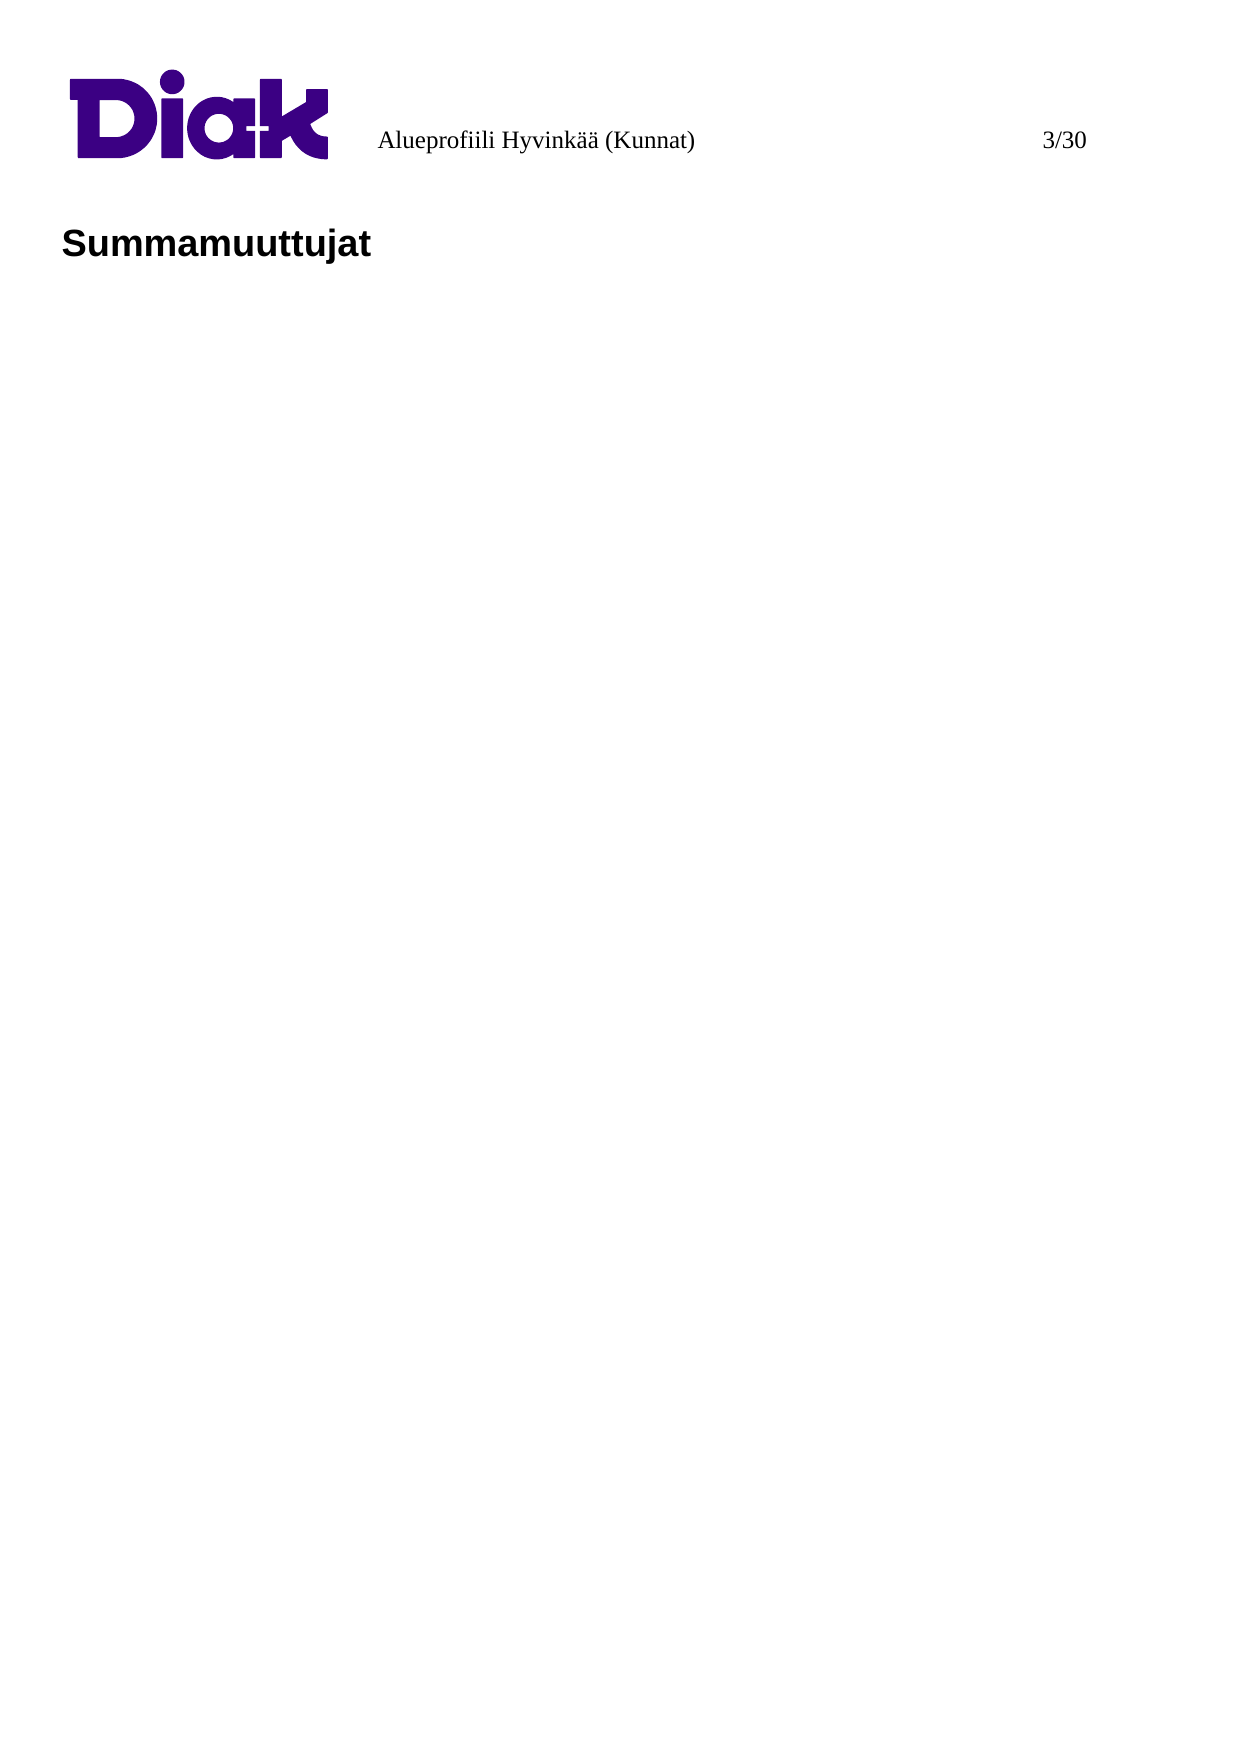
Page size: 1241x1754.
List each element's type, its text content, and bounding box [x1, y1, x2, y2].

subtitle Summamuuttujat [61, 221, 1179, 265]
